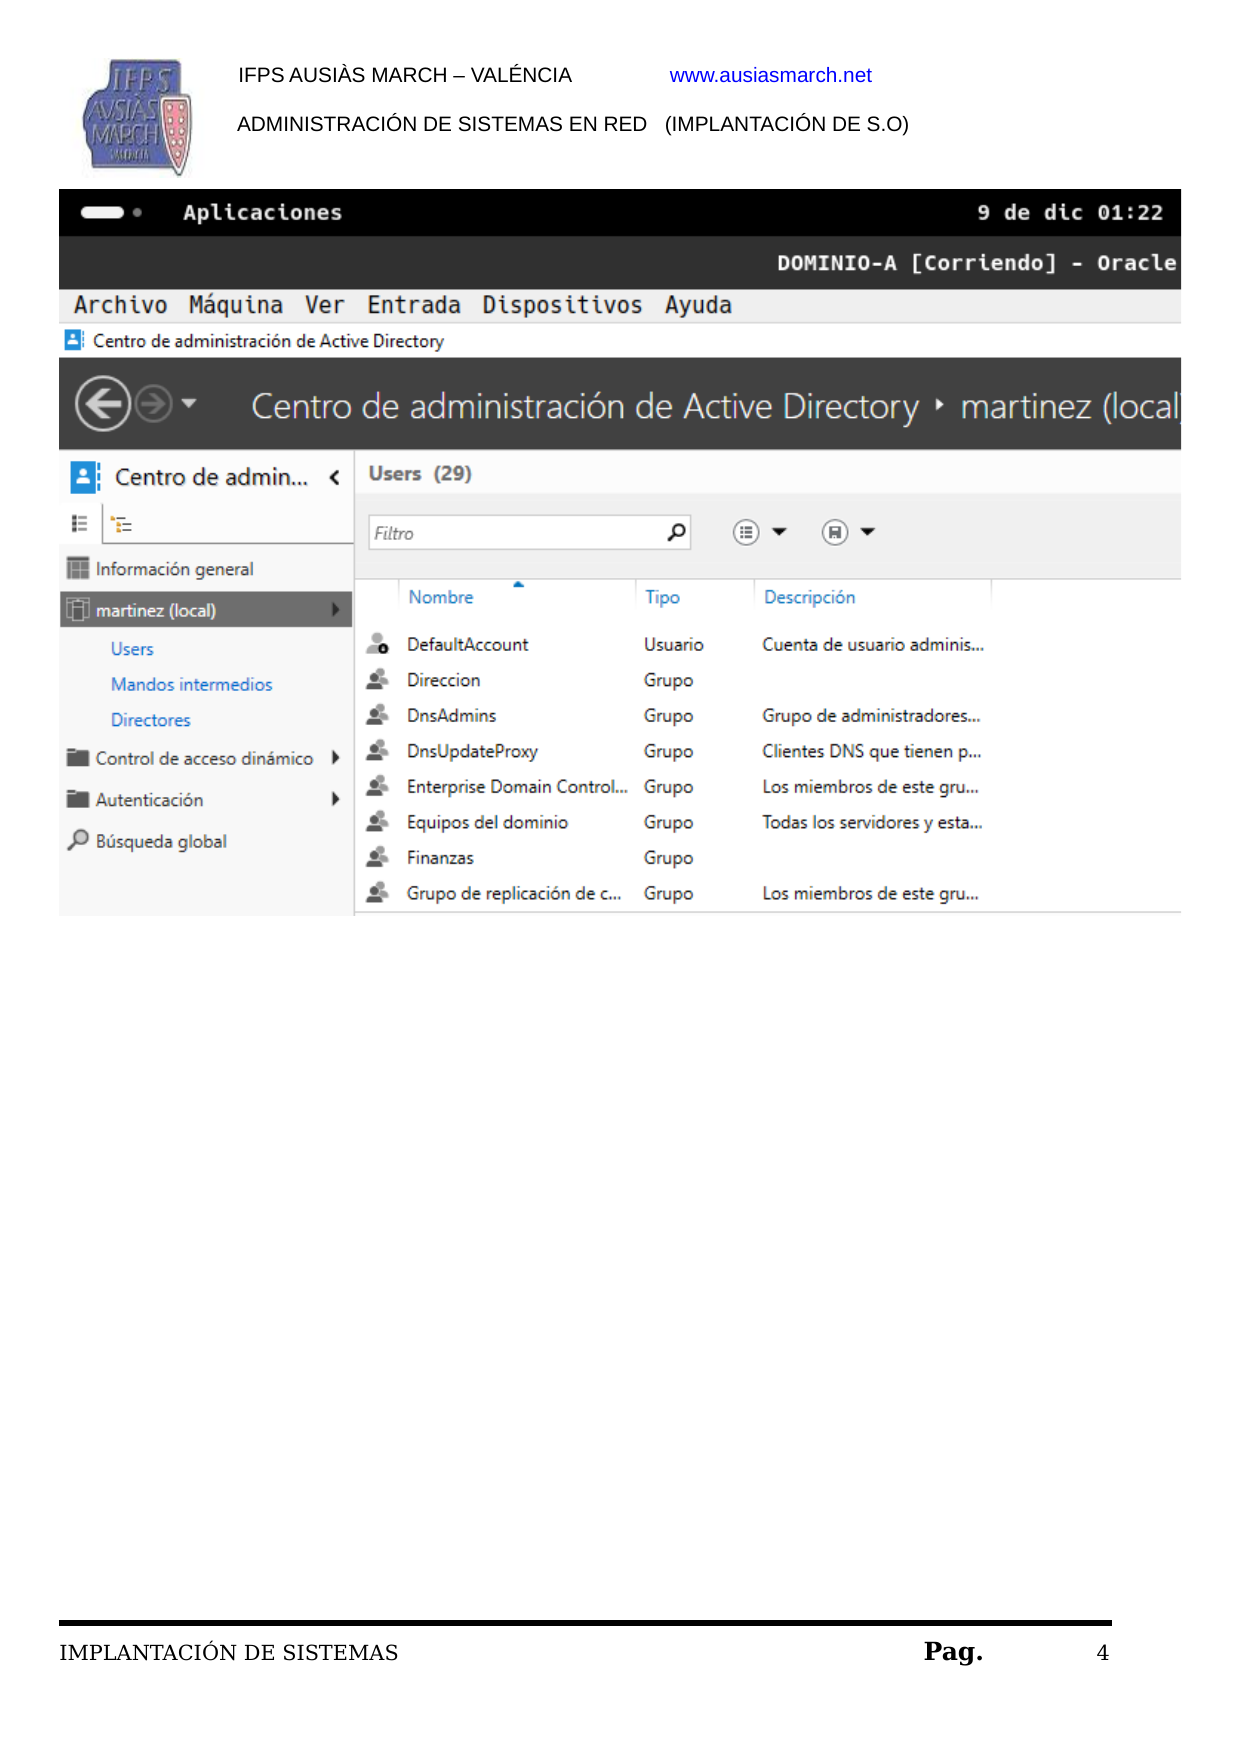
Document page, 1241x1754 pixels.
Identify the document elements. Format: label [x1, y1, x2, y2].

picture [59, 189, 1182, 916]
picture [49, 58, 227, 178]
